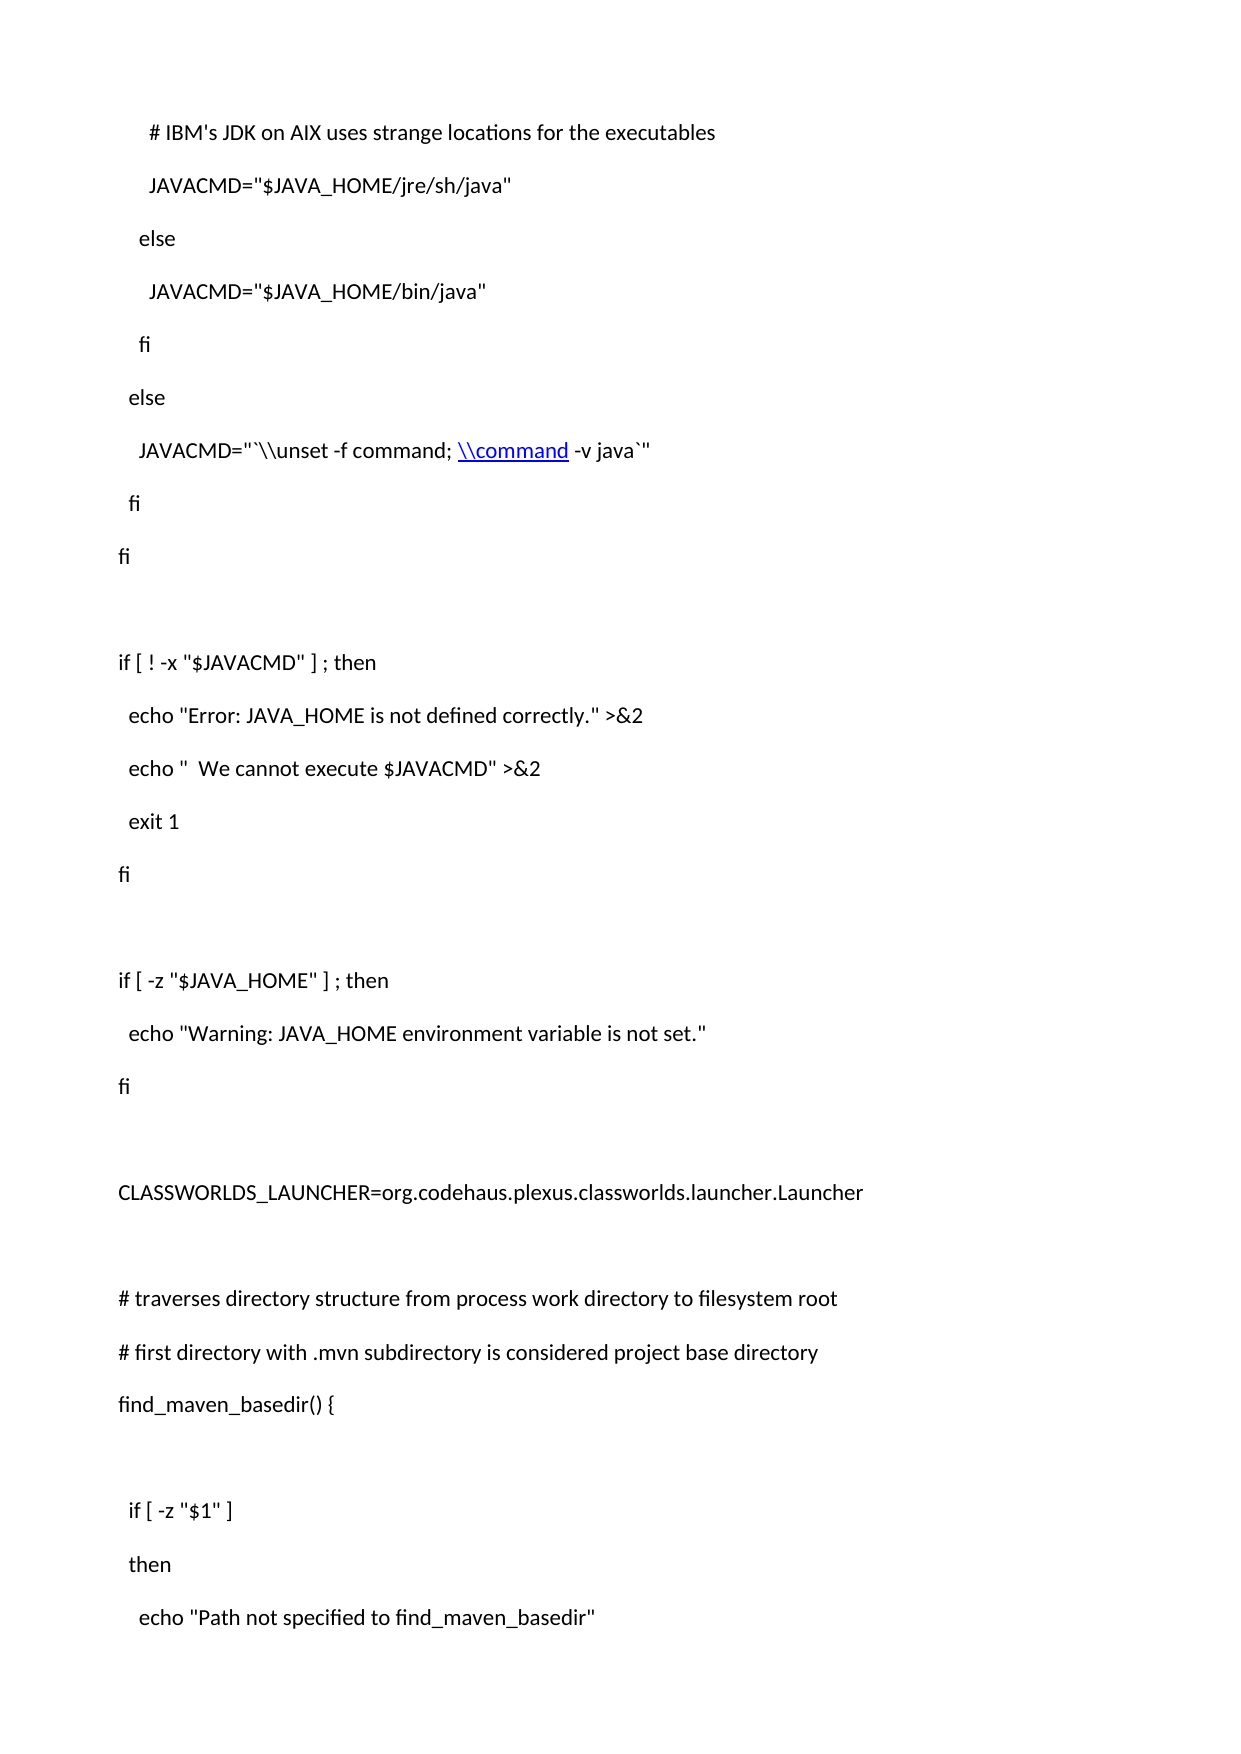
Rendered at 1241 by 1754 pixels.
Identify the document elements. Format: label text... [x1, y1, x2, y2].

text fi [118, 860, 1122, 888]
text if [ -z "$1" ] [118, 1497, 1122, 1525]
text echo "Warning: JAVA_HOME environment variable is not set." [118, 1019, 1122, 1047]
text # traverses directory structure from process work directory to filesystem root [118, 1284, 1122, 1313]
text echo "Path not specified to find_maven_basedir" [118, 1603, 1122, 1631]
text else [118, 383, 1122, 411]
text fi [118, 1072, 1122, 1101]
text exit 1 [118, 807, 1122, 835]
text JAVACMD="$JAVA_HOME/bin/java" [118, 277, 1122, 305]
text if [ -z "$JAVA_HOME" ] ; then [118, 966, 1122, 994]
text fi [118, 542, 1122, 570]
text # IBM's JDK on AIX uses strange locations for the executables [118, 118, 1122, 146]
text # first directory with .mvn subdirectory is considered project base directory [118, 1338, 1122, 1366]
text echo "Error: JAVA_HOME is not defined correctly." >&2 [118, 701, 1122, 729]
text echo " We cannot execute $JAVACMD" >&2 [118, 754, 1122, 782]
text JAVACMD="$JAVA_HOME/jre/sh/java" [118, 171, 1122, 199]
text CLASSWORLDS_LAUNCHER=org.codehaus.plexus.classworlds.launcher.Launcher [118, 1178, 1122, 1207]
text then [118, 1550, 1122, 1578]
text find_maven_basedir() { [118, 1391, 1122, 1419]
text else [118, 224, 1122, 252]
text JAVACMD="`\\unset -f command; \\command -v java`" [118, 436, 1122, 464]
text fi [118, 489, 1122, 517]
text fi [118, 330, 1122, 358]
text if [ ! -x "$JAVACMD" ] ; then [118, 648, 1122, 676]
